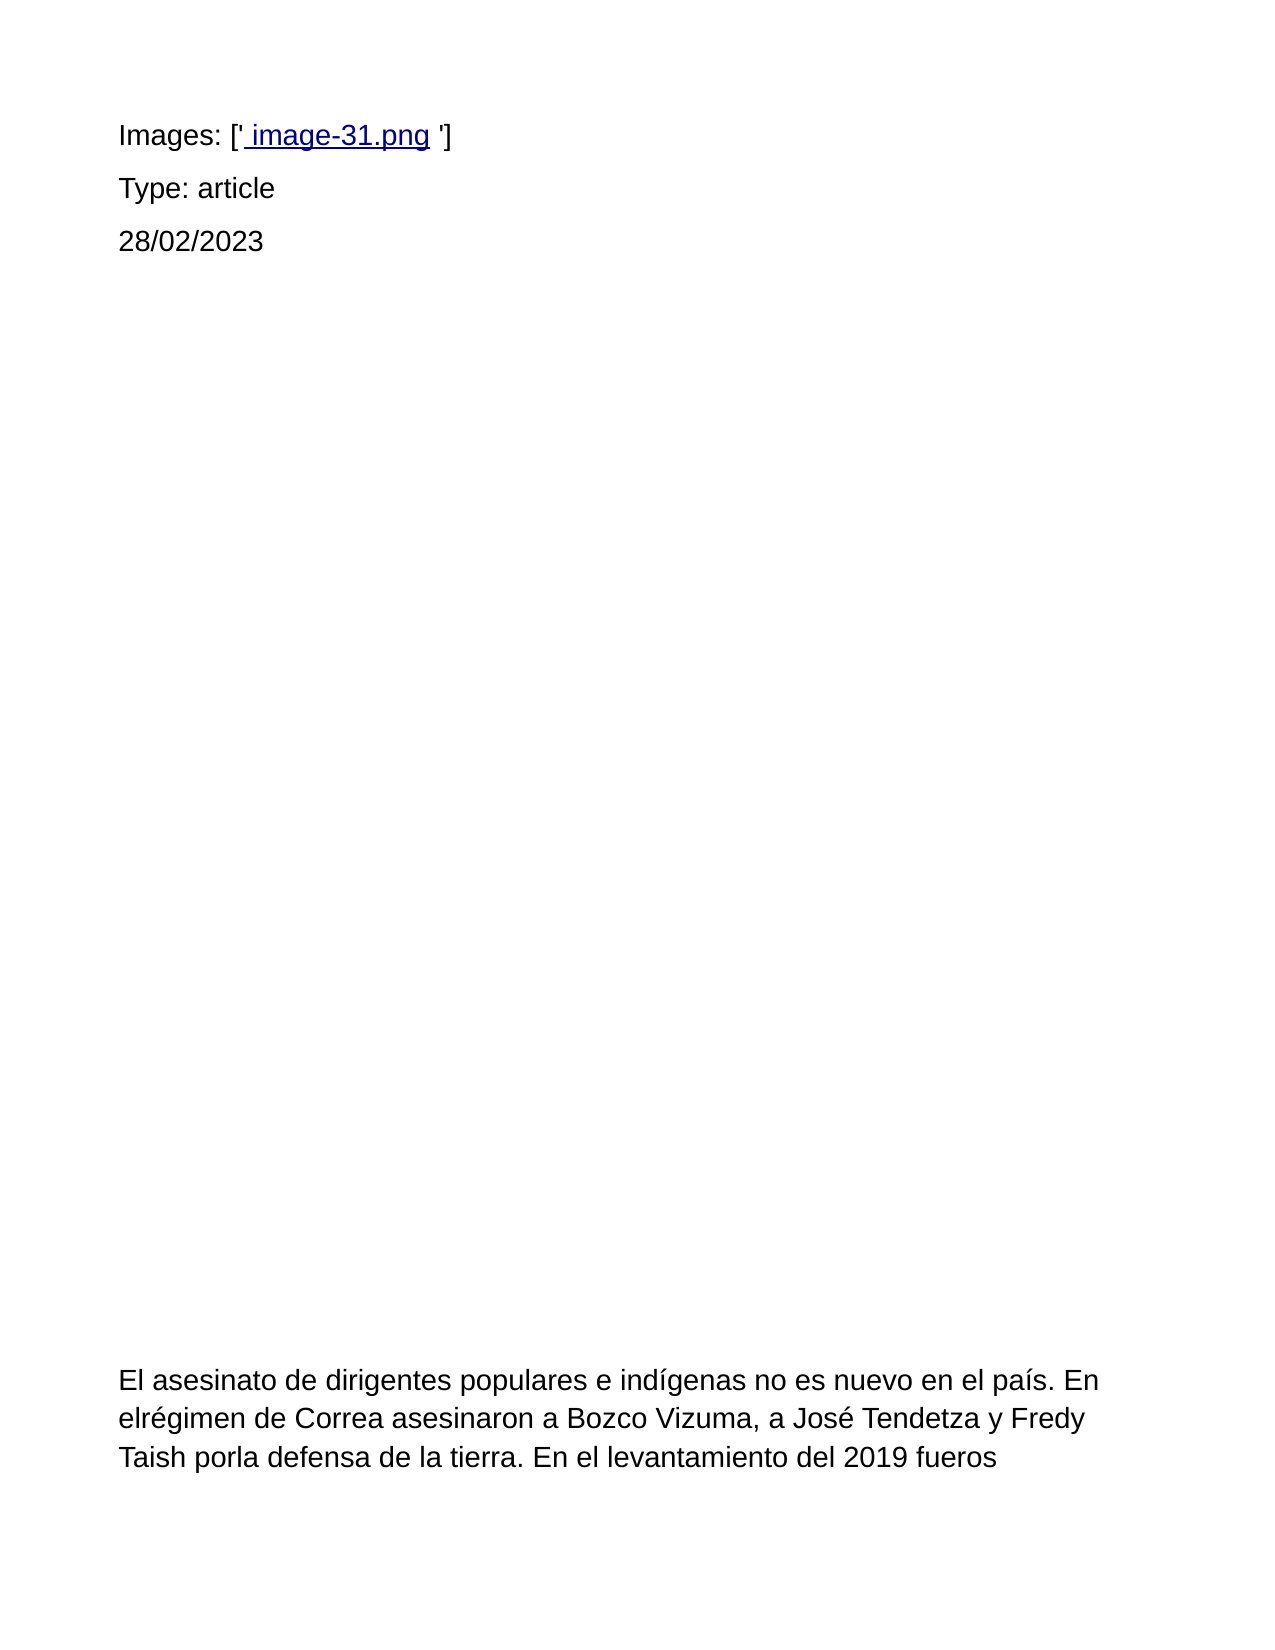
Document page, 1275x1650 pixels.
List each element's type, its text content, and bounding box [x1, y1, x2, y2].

text El asesinato de dirigentes populares e indígenas no es nuevo en el país. En elrégimen de Correa asesinaron a Bozco Vizuma, a José Tendetza y Fredy Taish porla defensa de la tierra. En el levantamiento del 2019 fueros [118, 1363, 1157, 1474]
text 28/02/2023 [118, 224, 1157, 258]
text Images: [' image-31.png '] [118, 118, 1157, 152]
text Type: article [118, 171, 1157, 205]
